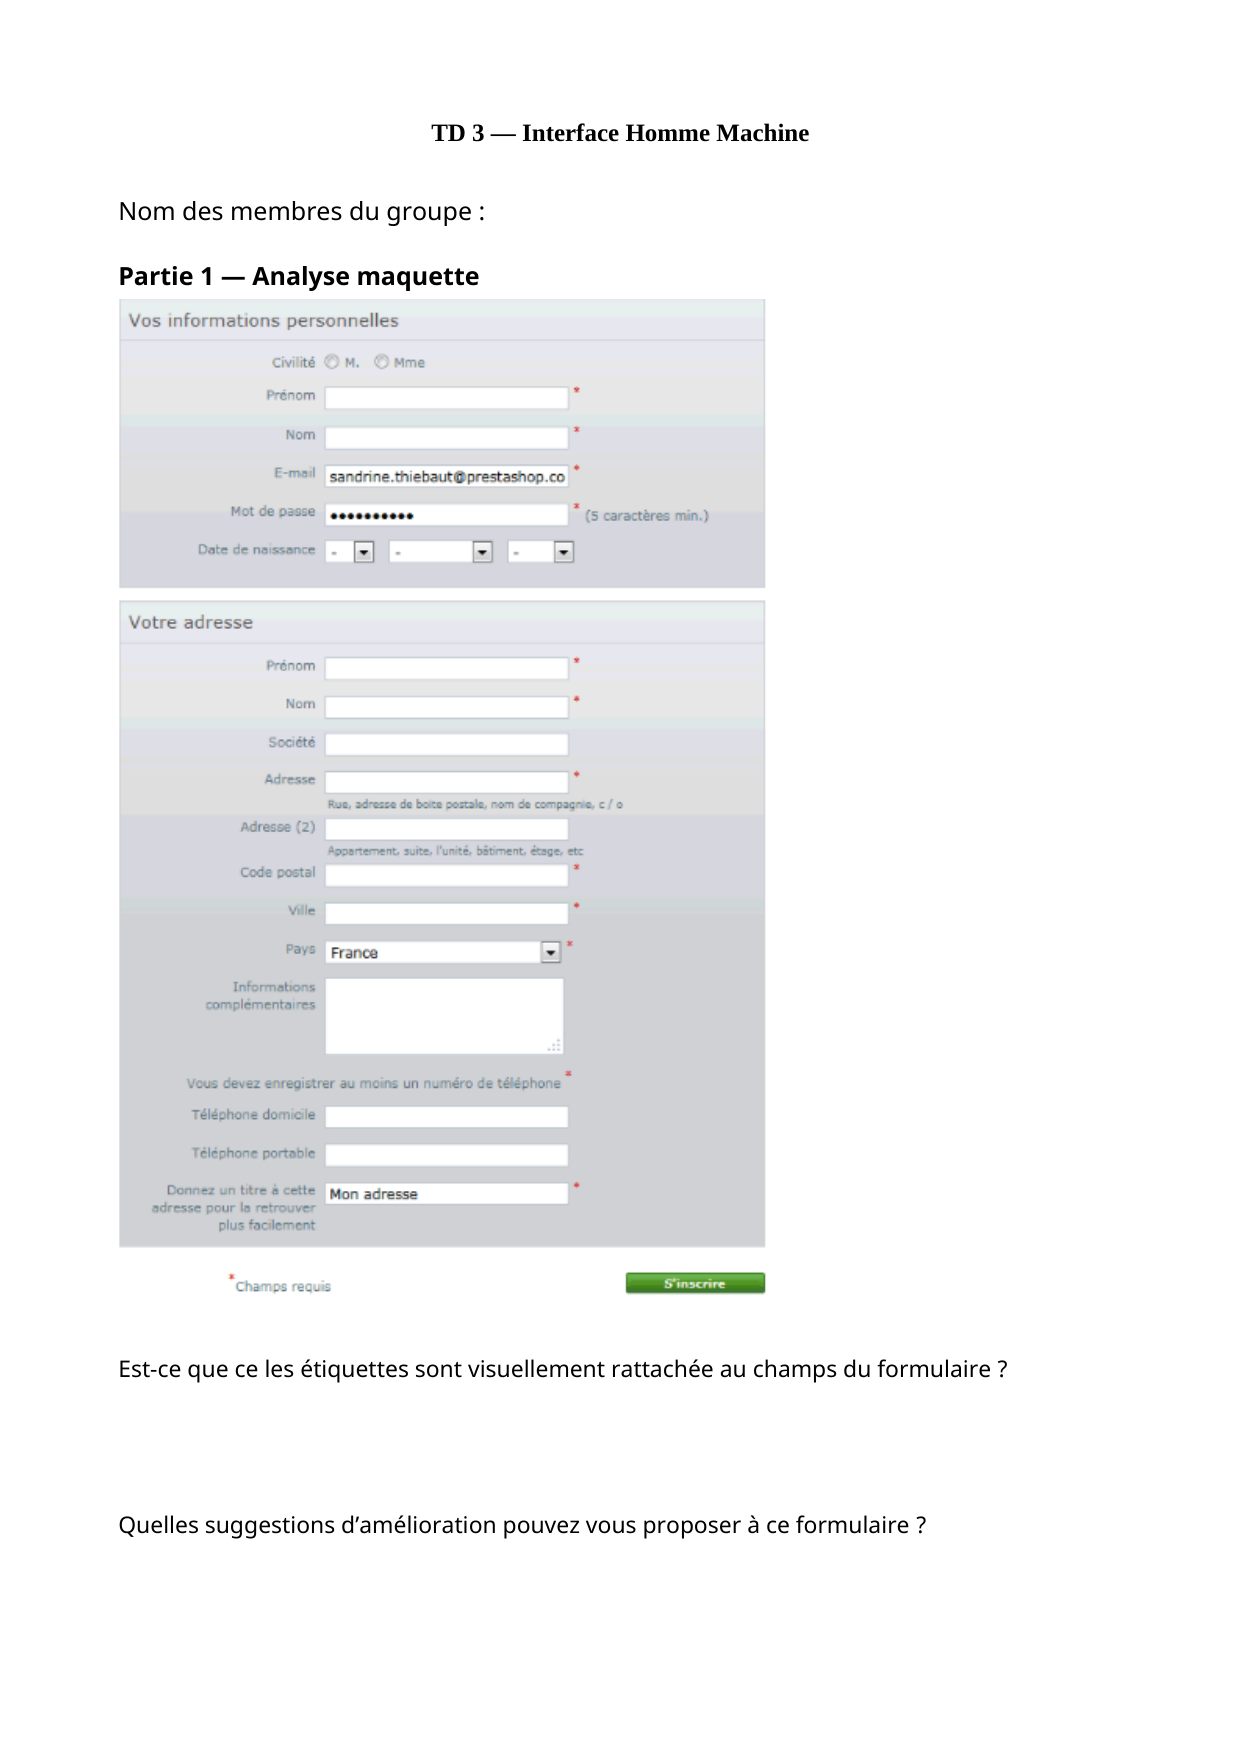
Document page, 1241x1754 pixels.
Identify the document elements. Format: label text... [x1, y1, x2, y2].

subtitle Partie 1 — Analyse maquette [118, 259, 1122, 293]
text Nom des membres du groupe : [118, 193, 1122, 227]
text Quelles suggestions d’amélioration pouvez vous proposer à ce formulaire ? [118, 1509, 1122, 1540]
text Est-ce que ce les étiquettes sont visuellement rattachée au champs du formulaire ? [118, 1353, 1122, 1384]
picture [118, 299, 767, 1301]
